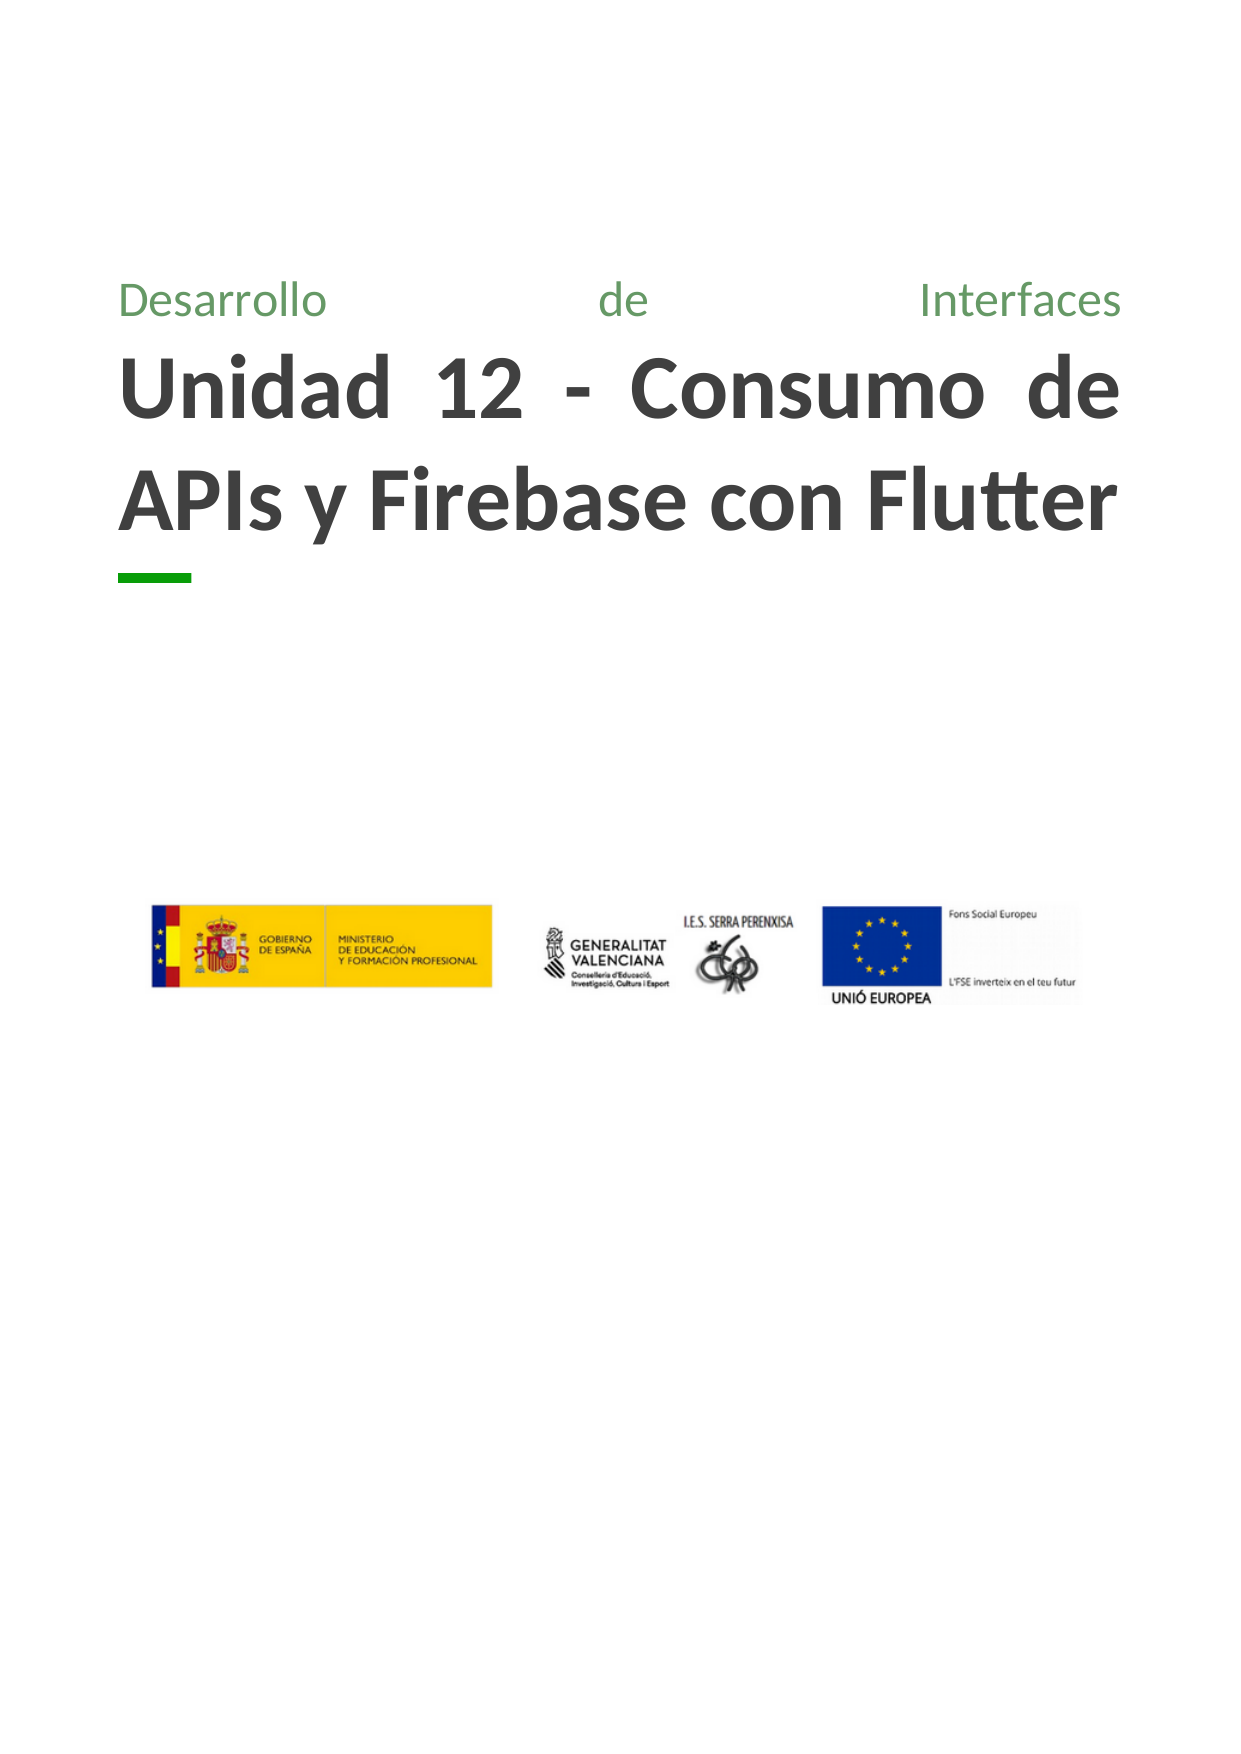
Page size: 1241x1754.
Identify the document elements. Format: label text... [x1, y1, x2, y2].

picture [118, 573, 192, 583]
title Desarrollo de Interfaces Unidad 12 - Consumo de APIs y Firebase con Flutter [118, 268, 1122, 553]
picture [118, 885, 1123, 1005]
